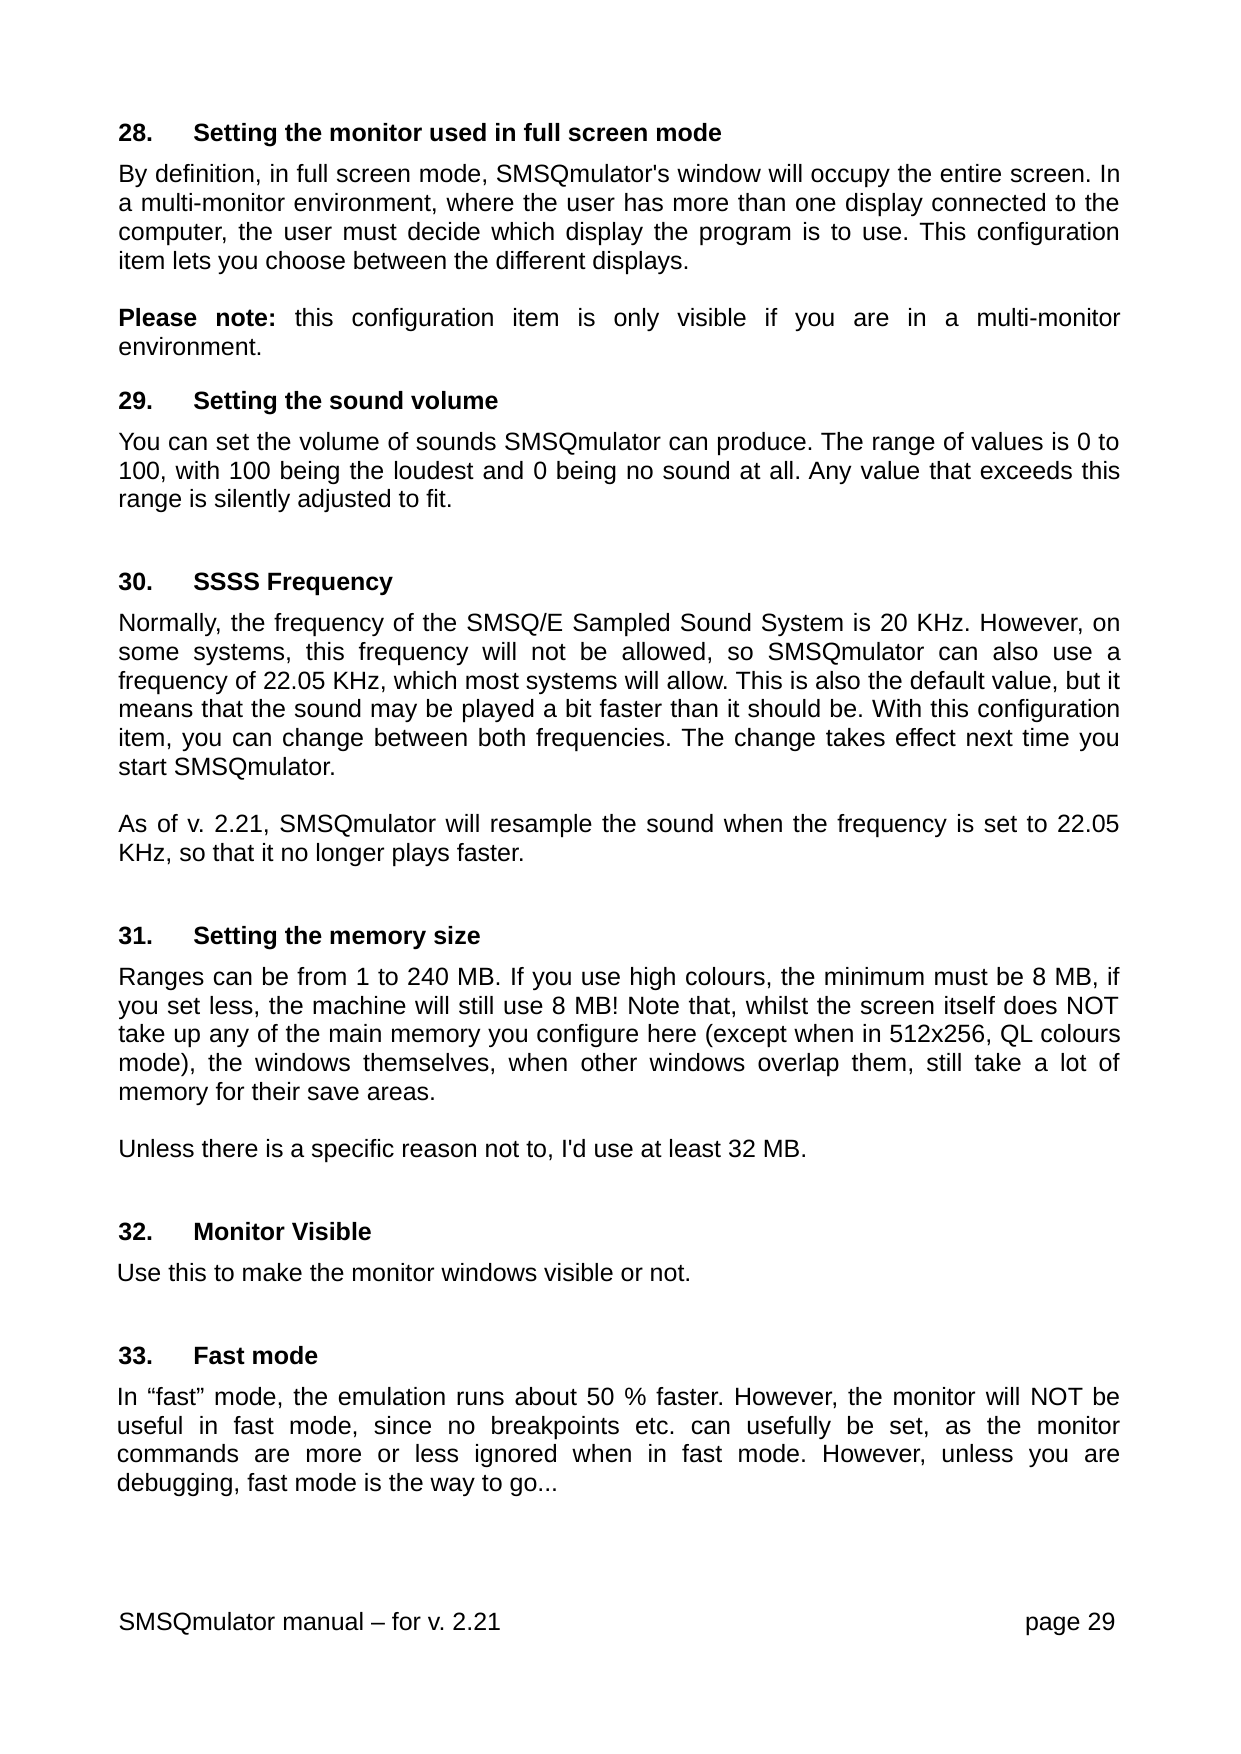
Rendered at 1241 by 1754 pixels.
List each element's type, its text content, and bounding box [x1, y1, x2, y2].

subtitle Setting the sound volume [118, 386, 1122, 414]
subtitle Setting the monitor used in full screen mode [118, 118, 1122, 147]
subtitle Setting the memory size [118, 921, 1122, 949]
text Unless there is a specific reason not to, I'd use at least 32 MB. [118, 1134, 1122, 1163]
subtitle SSSS Frequency [118, 567, 1122, 596]
text You can set the volume of sounds SMSQmulator can produce. The range of values is 0 to 100, with 100 being the loudest and 0 being no sound at all. Any value that exceeds this range is silently adjusted to fit. [118, 427, 1122, 513]
subtitle Fast mode [118, 1341, 1122, 1369]
text Normally, the frequency of the SMSQ/E Sampled Sound System is 20 KHz. However, on some systems, this frequency will not be allowed, so SMSQmulator can also use a frequency of 22.05 KHz, which most systems will allow. This is also the default value, but it means that the sound may be played a bit faster than it should be. With this configuration item, you can change between both frequencies. The change takes effect next time you start SMSQmulator. [118, 608, 1122, 781]
text Ranges can be from 1 to 240 MB. If you use high colours, the minimum must be 8 MB, if you set less, the machine will still use 8 MB! Note that, whilst the screen itself does NOT take up any of the main memory you configure here (except when in 512x256, QL colours mode), the windows themselves, when other windows overlap them, still take a lot of memory for their save areas. [118, 962, 1122, 1106]
text Use this to make the monitor windows visible or not. [117, 1258, 1122, 1287]
text Please note: this configuration item is only visible if you are in a multi-monitor environment. [118, 303, 1122, 361]
text By definition, in full screen mode, SMSQmulator's window will occupy the entire screen. In a multi-monitor environment, where the user has more than one display connected to the computer, the user must decide which display the program is to use. This configuration item lets you choose between the different displays. [118, 159, 1122, 274]
text In “fast” mode, the emulation runs about 50 % faster. However, the monitor will NOT be useful in fast mode, since no breakpoints etc. can usefully be set, as the monitor commands are more or less ignored when in fast mode. However, unless you are debugging, fast mode is the way to go... [117, 1382, 1122, 1497]
subtitle Monitor Visible [118, 1217, 1122, 1246]
text As of v. 2.21, SMSQmulator will resample the sound when the frequency is set to 22.05 KHz, so that it no longer plays faster. [118, 809, 1122, 867]
